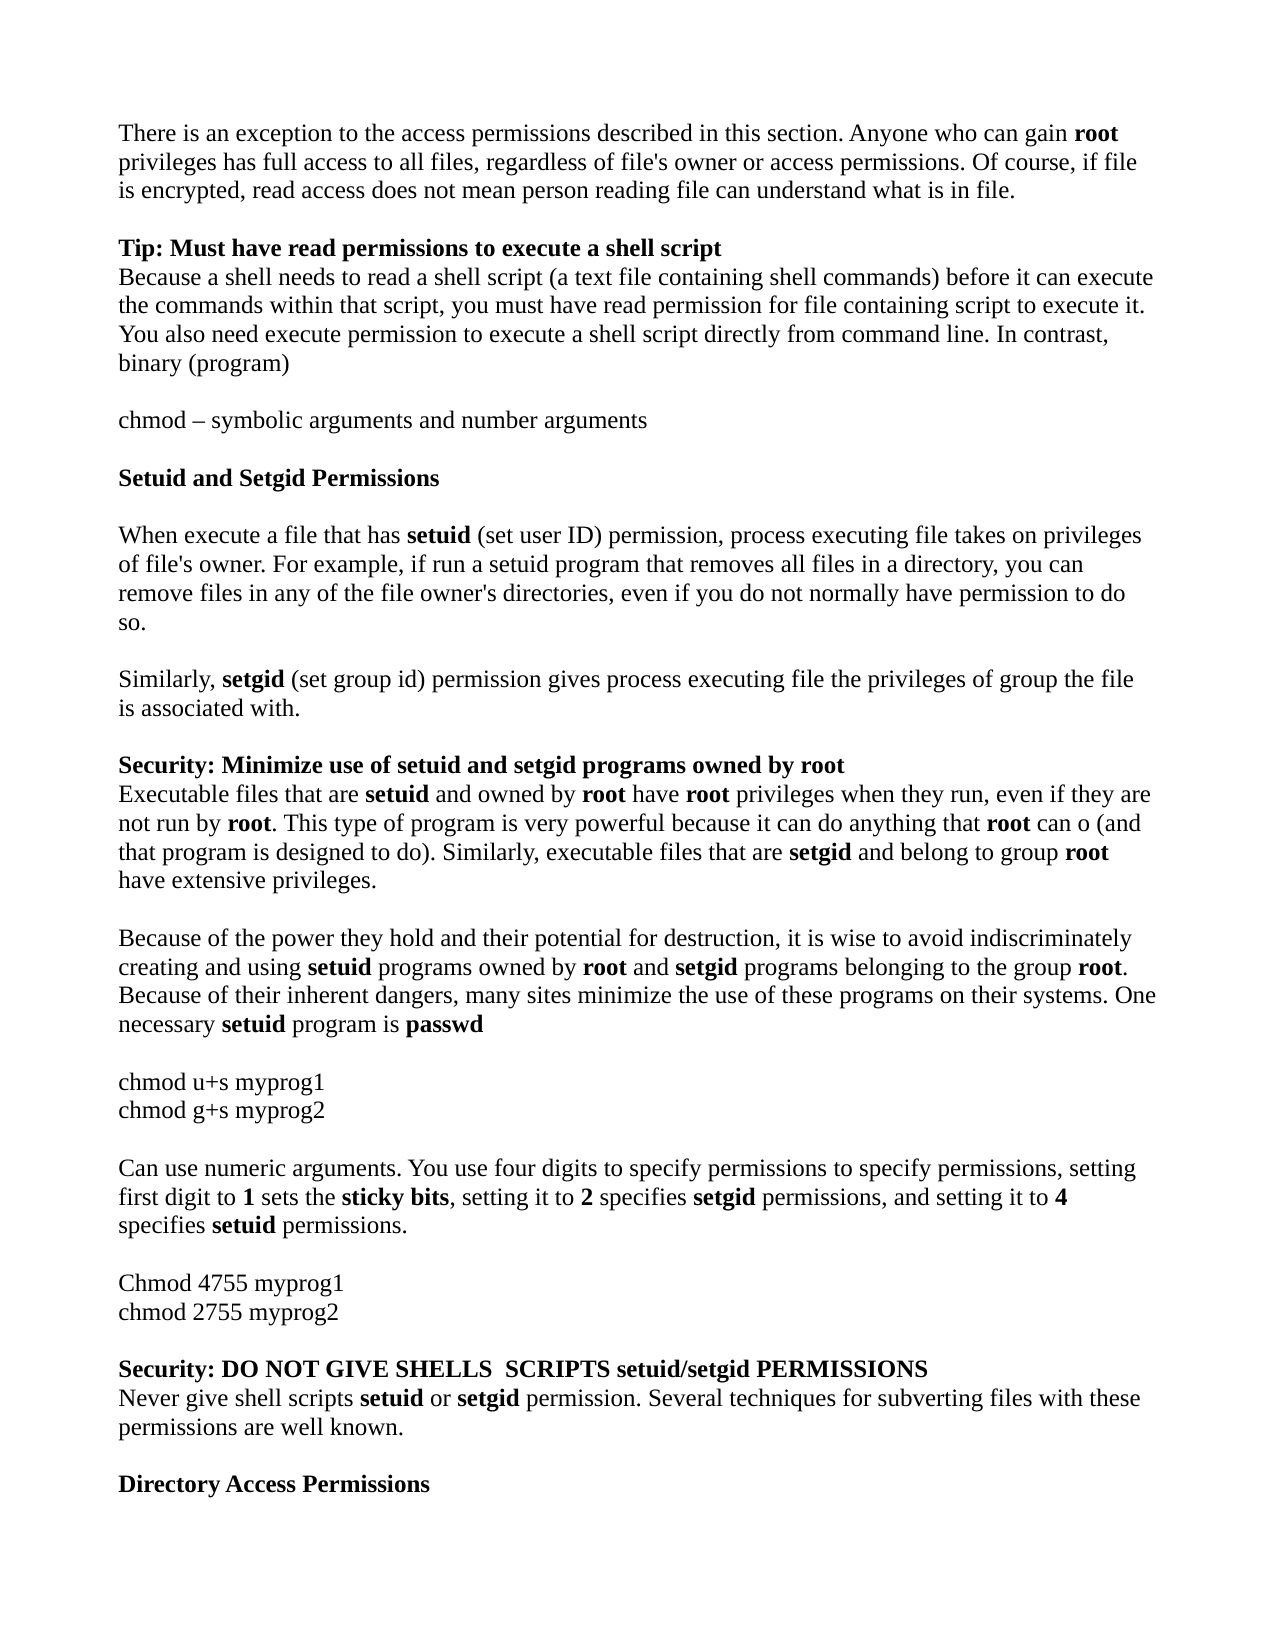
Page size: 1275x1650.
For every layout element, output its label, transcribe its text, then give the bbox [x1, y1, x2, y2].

text Similarly, setgid (set group id) permission gives process executing file the privileges of group the file is associated with. [118, 664, 1157, 722]
text chmod u+s myprog1 [118, 1067, 1157, 1096]
text Tip: Must have read permissions to execute a shell script [118, 233, 1157, 262]
text Security: DO NOT GIVE SHELLS SCRIPTS setuid/setgid PERMISSIONS [118, 1354, 1157, 1383]
text Security: Minimize use of setuid and setgid programs owned by root [118, 751, 1157, 779]
text Chmod 4755 myprog1 [118, 1268, 1157, 1297]
text chmod 2755 myprog2 [118, 1297, 1157, 1326]
text When execute a file that has setuid (set user ID) permission, process executing file takes on privileges of file's owner. For example, if run a setuid program that removes all files in a directory, you can remove files in any of the file owner's directories, even if you do not normally have permission to do so. [118, 521, 1157, 636]
text Because of the power they hold and their potential for destruction, it is wise to avoid indiscriminately creating and using setuid programs owned by root and setgid programs belonging to the group root. Because of their inherent dangers, many sites minimize the use of these programs on their systems. One necessary setuid program is passwd [118, 923, 1157, 1038]
text Because a shell needs to read a shell script (a text file containing shell commands) before it can execute the commands within that script, you must have read permission for file containing script to execute it. You also need execute permission to execute a shell script directly from command line. In contrast, binary (program) [118, 262, 1157, 377]
text chmod g+s myprog2 [118, 1096, 1157, 1124]
text Executable files that are setuid and owned by root have root privileges when they run, even if they are not run by root. This type of program is very powerful because it can do anything that root can o (and that program is designed to do). Similarly, executable files that are setgid and belong to group root have extensive privileges. [118, 779, 1157, 894]
text Setuid and Setgid Permissions [118, 463, 1157, 492]
text Directory Access Permissions [118, 1469, 1157, 1498]
text Can use numeric arguments. You use four digits to specify permissions to specify permissions, setting first digit to 1 sets the sticky bits, setting it to 2 specifies setgid permissions, and setting it to 4 specifies setuid permissions. [118, 1153, 1157, 1239]
text Never give shell scripts setuid or setgid permission. Several techniques for subverting files with these permissions are well known. [118, 1383, 1157, 1441]
text chmod – symbolic arguments and number arguments [118, 406, 1157, 434]
text There is an exception to the access permissions described in this section. Anyone who can gain root privileges has full access to all files, regardless of file's owner or access permissions. Of course, if file is encrypted, read access does not mean person reading file can understand what is in file. [118, 118, 1157, 204]
